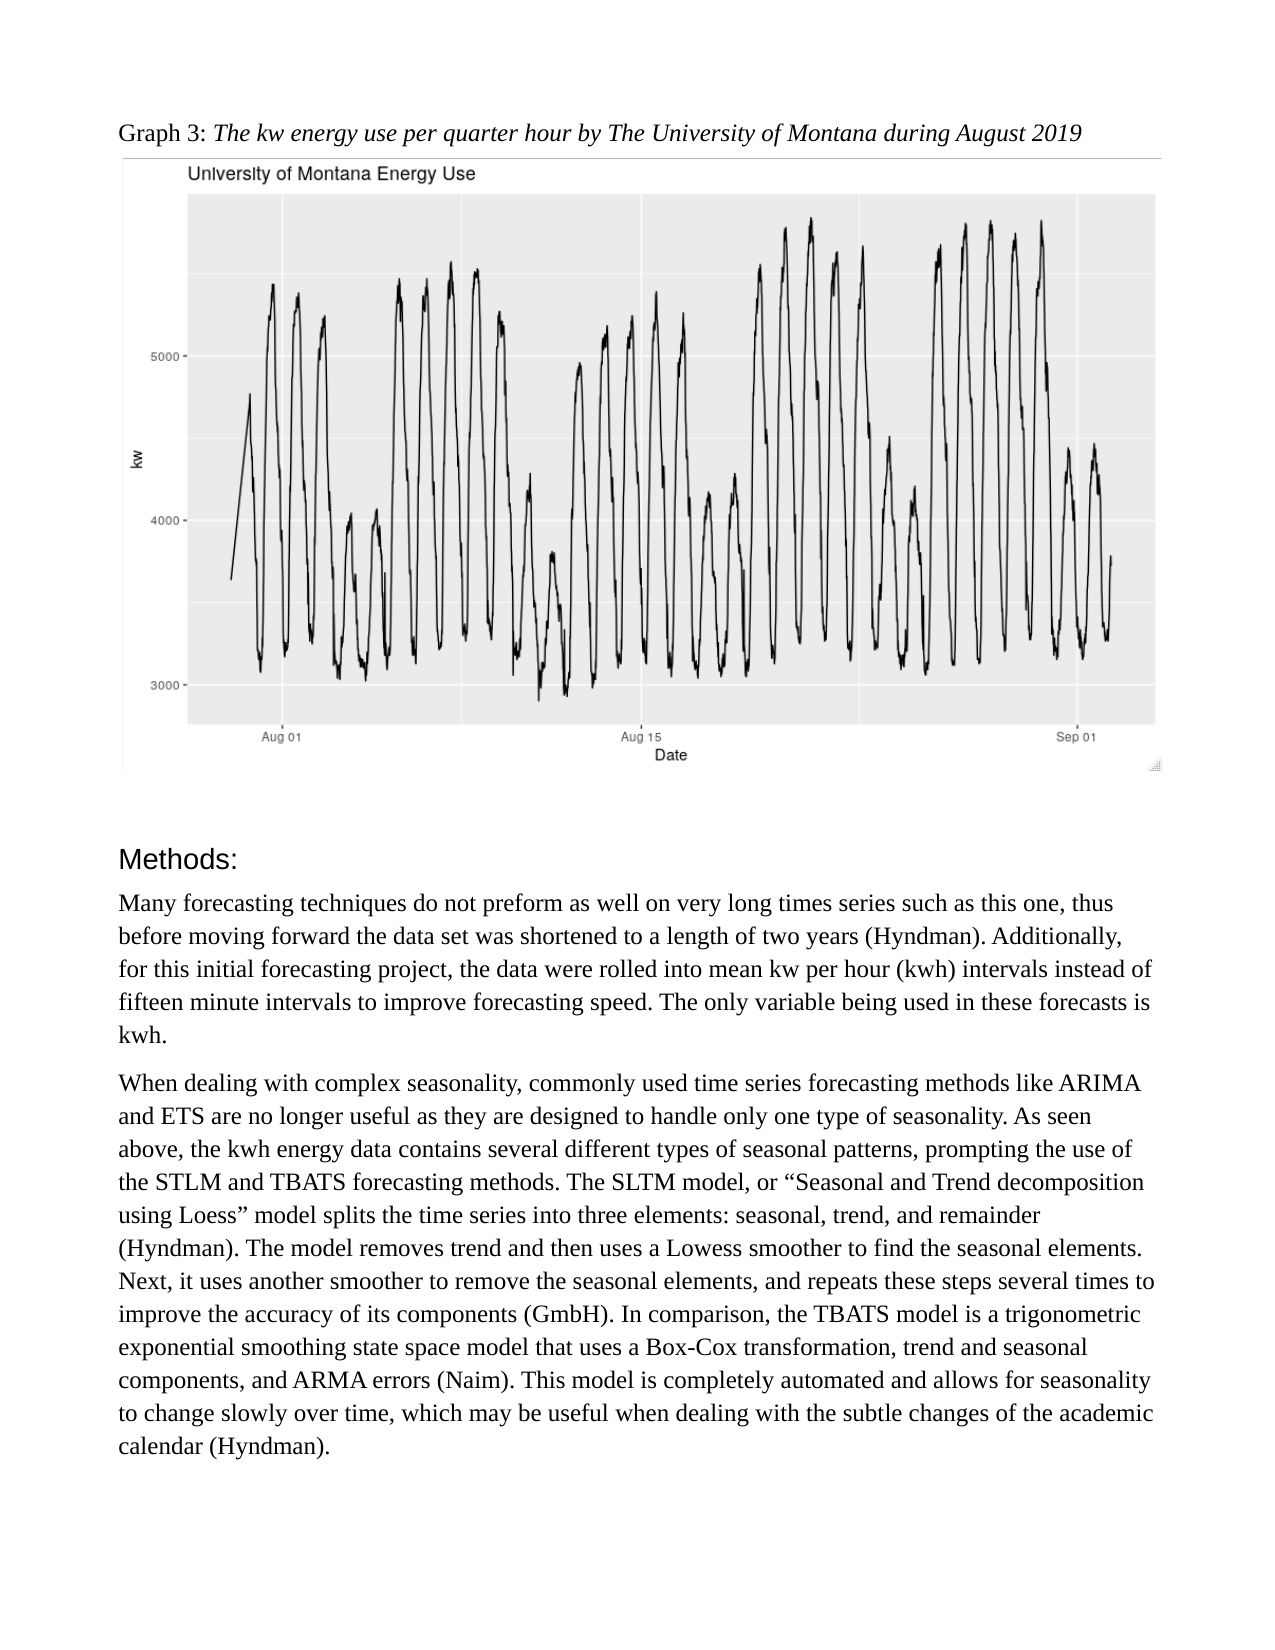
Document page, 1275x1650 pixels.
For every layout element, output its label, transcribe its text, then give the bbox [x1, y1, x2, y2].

text When dealing with complex seasonality, commonly used time series forecasting methods like ARIMA and ETS are no longer useful as they are designed to handle only one type of seasonality. As seen above, the kwh energy data contains several different types of seasonal patterns, prompting the use of the STLM and TBATS forecasting methods. The SLTM model, or “Seasonal and Trend decomposition using Loess” model splits the time series into three elements: seasonal, trend, and remainder (Hyndman). The model removes trend and then uses a Lowess smoother to find the seasonal elements. Next, it uses another smoother to remove the seasonal elements, and repeats these steps several times to improve the accuracy of its components (GmbH). In comparison, the TBATS model is a trigonometric exponential smoothing state space model that uses a Box-Cox transformation, trend and seasonal components, and ARMA errors (Naim). This model is completely automated and allows for seasonality to change slowly over time, which may be useful when dealing with the subtle changes of the academic calendar (Hyndman). [118, 1068, 1157, 1460]
subtitle Methods: [118, 842, 1157, 876]
text Graph 3: The kw energy use per quarter hour by The University of Montana during August 2019 [118, 118, 1157, 147]
text Many forecasting techniques do not preform as well on very long times series such as this one, thus before moving forward the data set was shortened to a length of two years (Hyndman). Additionally, for this initial forecasting project, the data were rolled into mean kw per hour (kwh) intervals instead of fifteen minute intervals to improve forecasting speed. The only variable being used in these forecasts is kwh. [118, 888, 1157, 1049]
picture [122, 158, 1162, 771]
